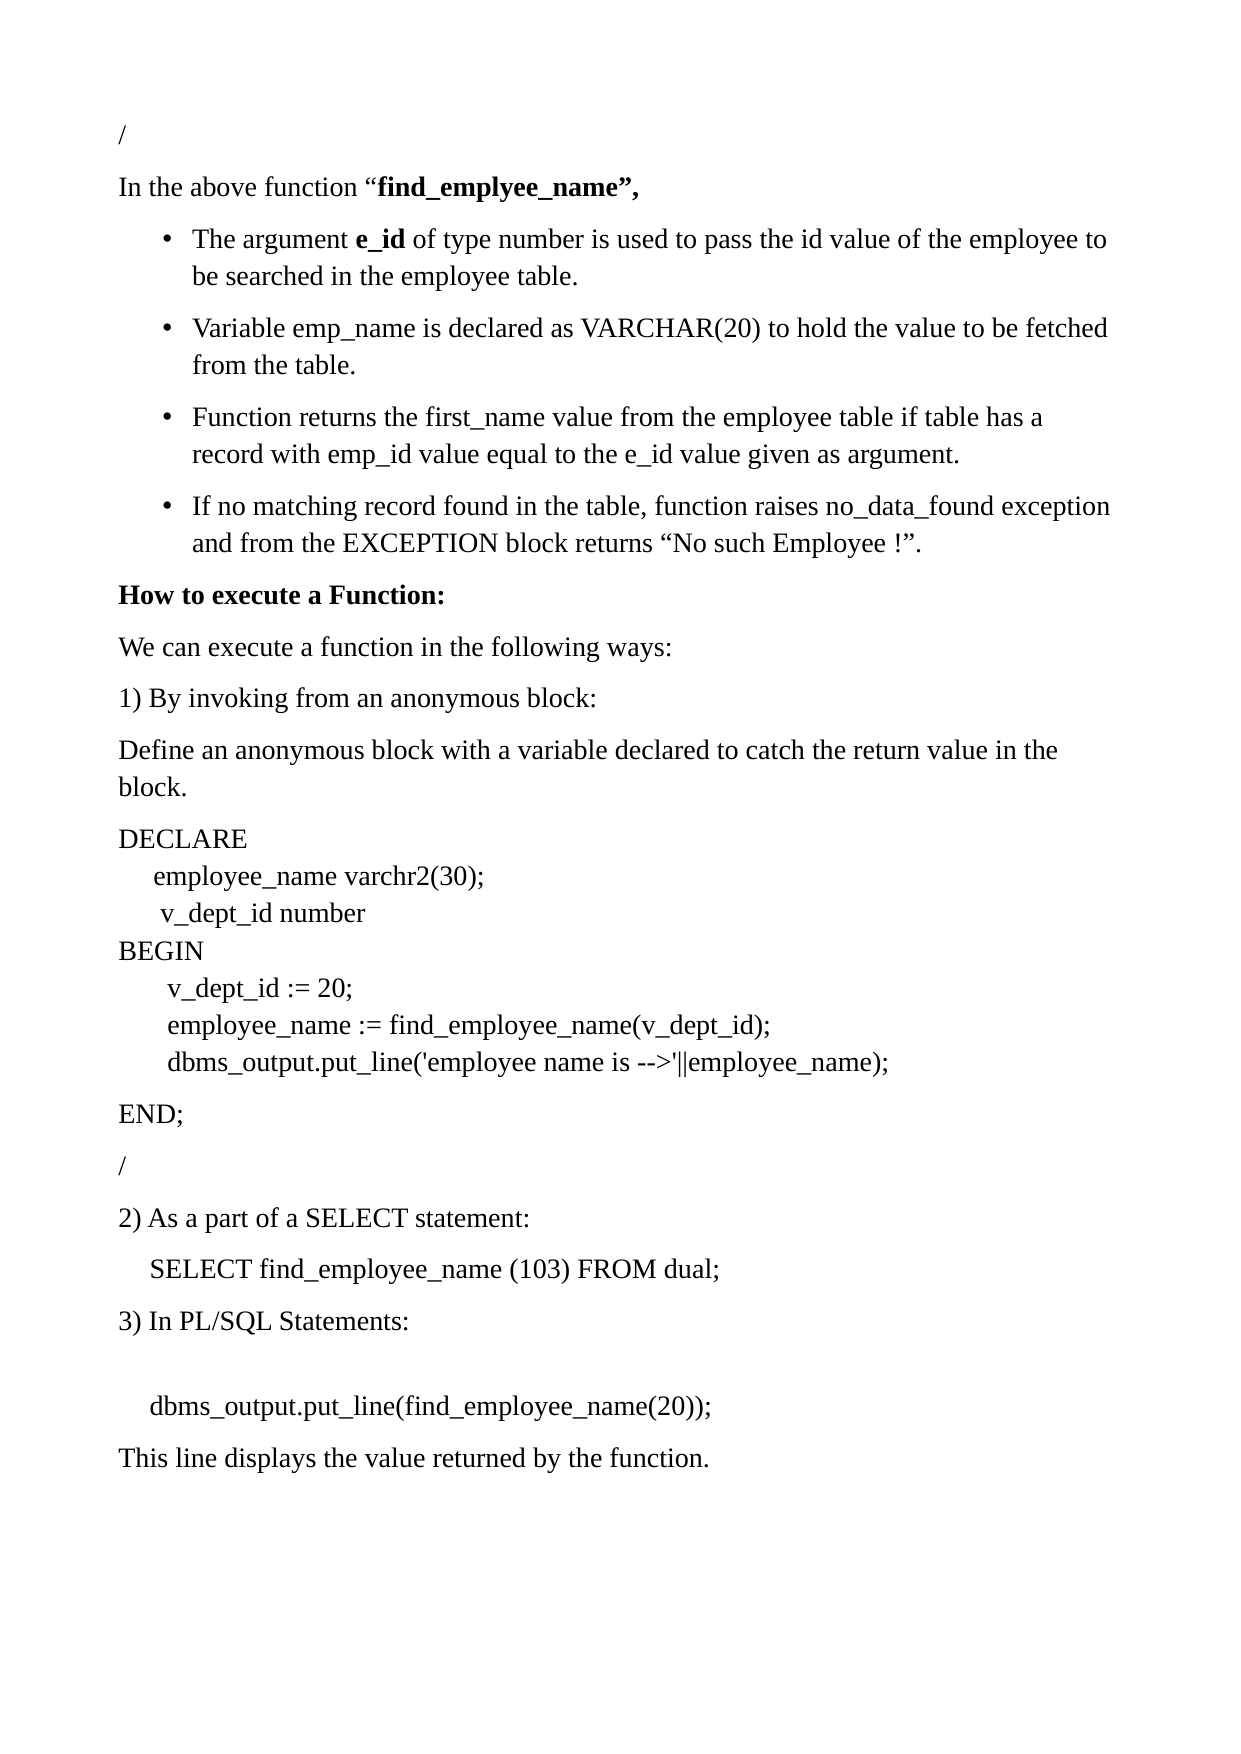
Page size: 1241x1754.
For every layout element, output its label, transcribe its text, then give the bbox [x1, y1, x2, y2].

text END; [118, 1097, 1122, 1129]
text / [118, 118, 1122, 151]
text 2) As a part of a SELECT statement: [118, 1201, 1122, 1233]
list Function returns the first_name value from the employee table if table has a record with emp_id value equal to the e_id value given as argument. [162, 400, 1122, 469]
text This line displays the value returned by the function. [118, 1441, 1122, 1474]
text DECLARE employee_name varchr2(30); v_dept_id number BEGIN v_dept_id := 20; employee_name := find_employee_name(v_dept_id); dbms_output.put_line('employee name is -->'||employee_name); [118, 822, 1122, 1078]
text SELECT find_employee_name (103) FROM dual; [118, 1252, 1122, 1285]
text We can execute a function in the following ways: [118, 630, 1122, 662]
list The argument e_id of type number is used to pass the id value of the employee to be searched in the employee table. [162, 222, 1122, 291]
text Define an anonymous block with a variable declared to catch the return value in the block. [118, 733, 1122, 803]
text 1) By invoking from an anonymous block: [118, 681, 1122, 714]
text / [118, 1149, 1122, 1181]
text dbms_output.put_line(find_employee_name(20)); [118, 1356, 1122, 1422]
text In the above function “find_emplyee_name”, [118, 170, 1122, 202]
text How to execute a Function: [118, 578, 1122, 610]
list If no matching record found in the table, function raises no_data_found exception and from the EXCEPTION block returns “No such Employee !”. [162, 489, 1122, 558]
list Variable emp_name is declared as VARCHAR(20) to hold the value to be fetched from the table. [162, 311, 1122, 380]
text 3) In PL/SQL Statements: [118, 1304, 1122, 1337]
